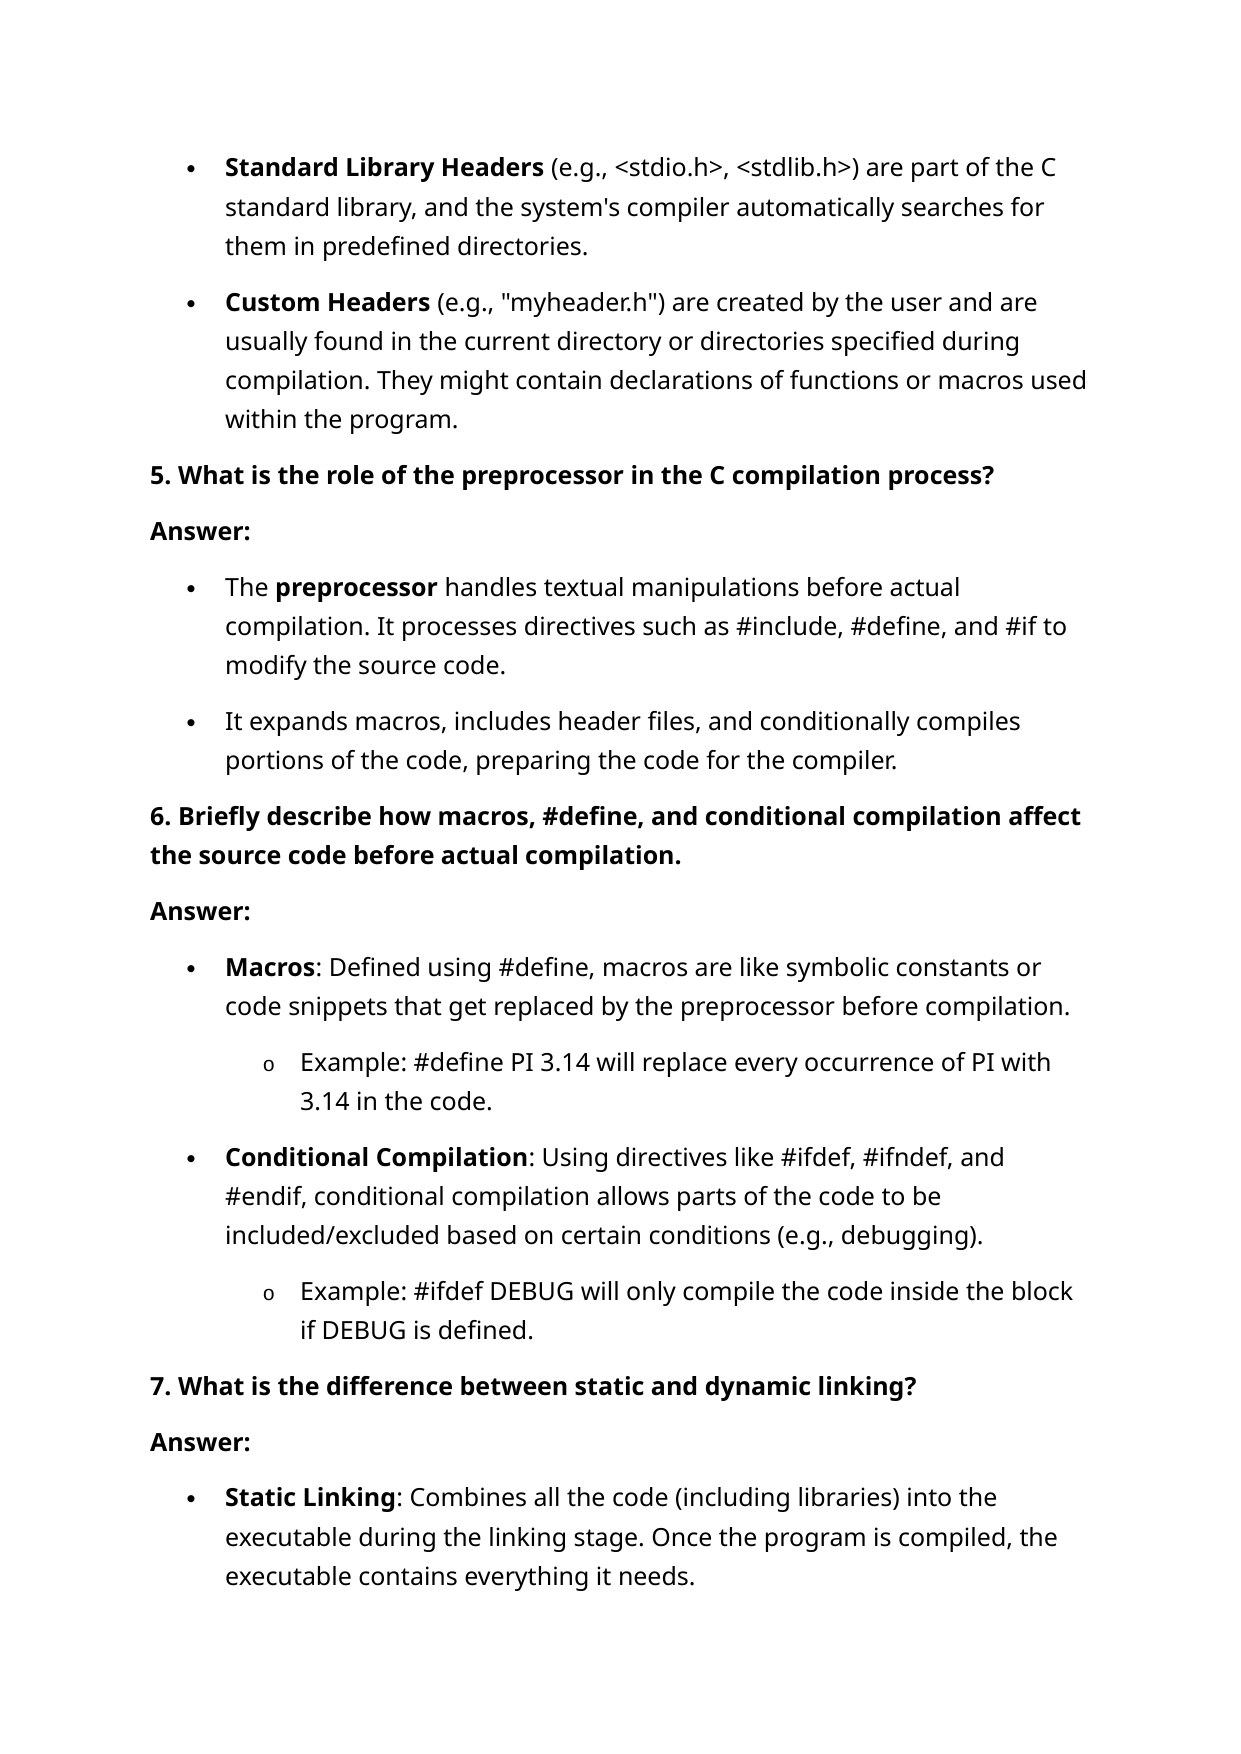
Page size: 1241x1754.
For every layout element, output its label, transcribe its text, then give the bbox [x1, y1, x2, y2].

list Standard Library Headers (e.g., <stdio.h>, <stdlib.h>) are part of the C standard library, and the system's compiler automatically searches for them in predefined directories. [187, 150, 1090, 262]
list Custom Headers (e.g., "myheader.h") are created by the user and are usually found in the current directory or directories specified during compilation. They might contain declarations of functions or macros used within the program. [187, 284, 1090, 436]
text Answer: [150, 893, 1090, 927]
text Answer: [150, 513, 1090, 547]
list The preprocessor handles textual manipulations before actual compilation. It processes directives such as #include, #define, and #if to modify the source code. [187, 569, 1090, 682]
text 7. What is the difference between static and dynamic linking? [150, 1368, 1090, 1402]
list Example: #ifdef DEBUG will only compile the code inside the block if DEBUG is defined. [262, 1273, 1090, 1347]
list Example: #define PI 3.14 will replace every occurrence of PI with 3.14 in the code. [262, 1044, 1090, 1117]
list Macros: Defined using #define, macros are like symbolic constants or code snippets that get replaced by the preprocessor before compilation. [187, 949, 1090, 1022]
text 5. What is the role of the preprocessor in the C compilation process? [150, 457, 1090, 492]
list It expands macros, includes header files, and conditionally compiles portions of the code, preparing the code for the compiler. [187, 703, 1090, 777]
text Answer: [150, 1424, 1090, 1458]
list Static Linking: Combines all the code (including libraries) into the executable during the linking stage. Once the program is compiled, the executable contains everything it needs. [187, 1480, 1090, 1592]
list Conditional Compilation: Using directives like #ifdef, #ifndef, and #endif, conditional compilation allows parts of the code to be included/excluded based on certain conditions (e.g., debugging). [187, 1139, 1090, 1252]
text 6. Briefly describe how macros, #define, and conditional compilation affect the source code before actual compilation. [150, 798, 1090, 872]
